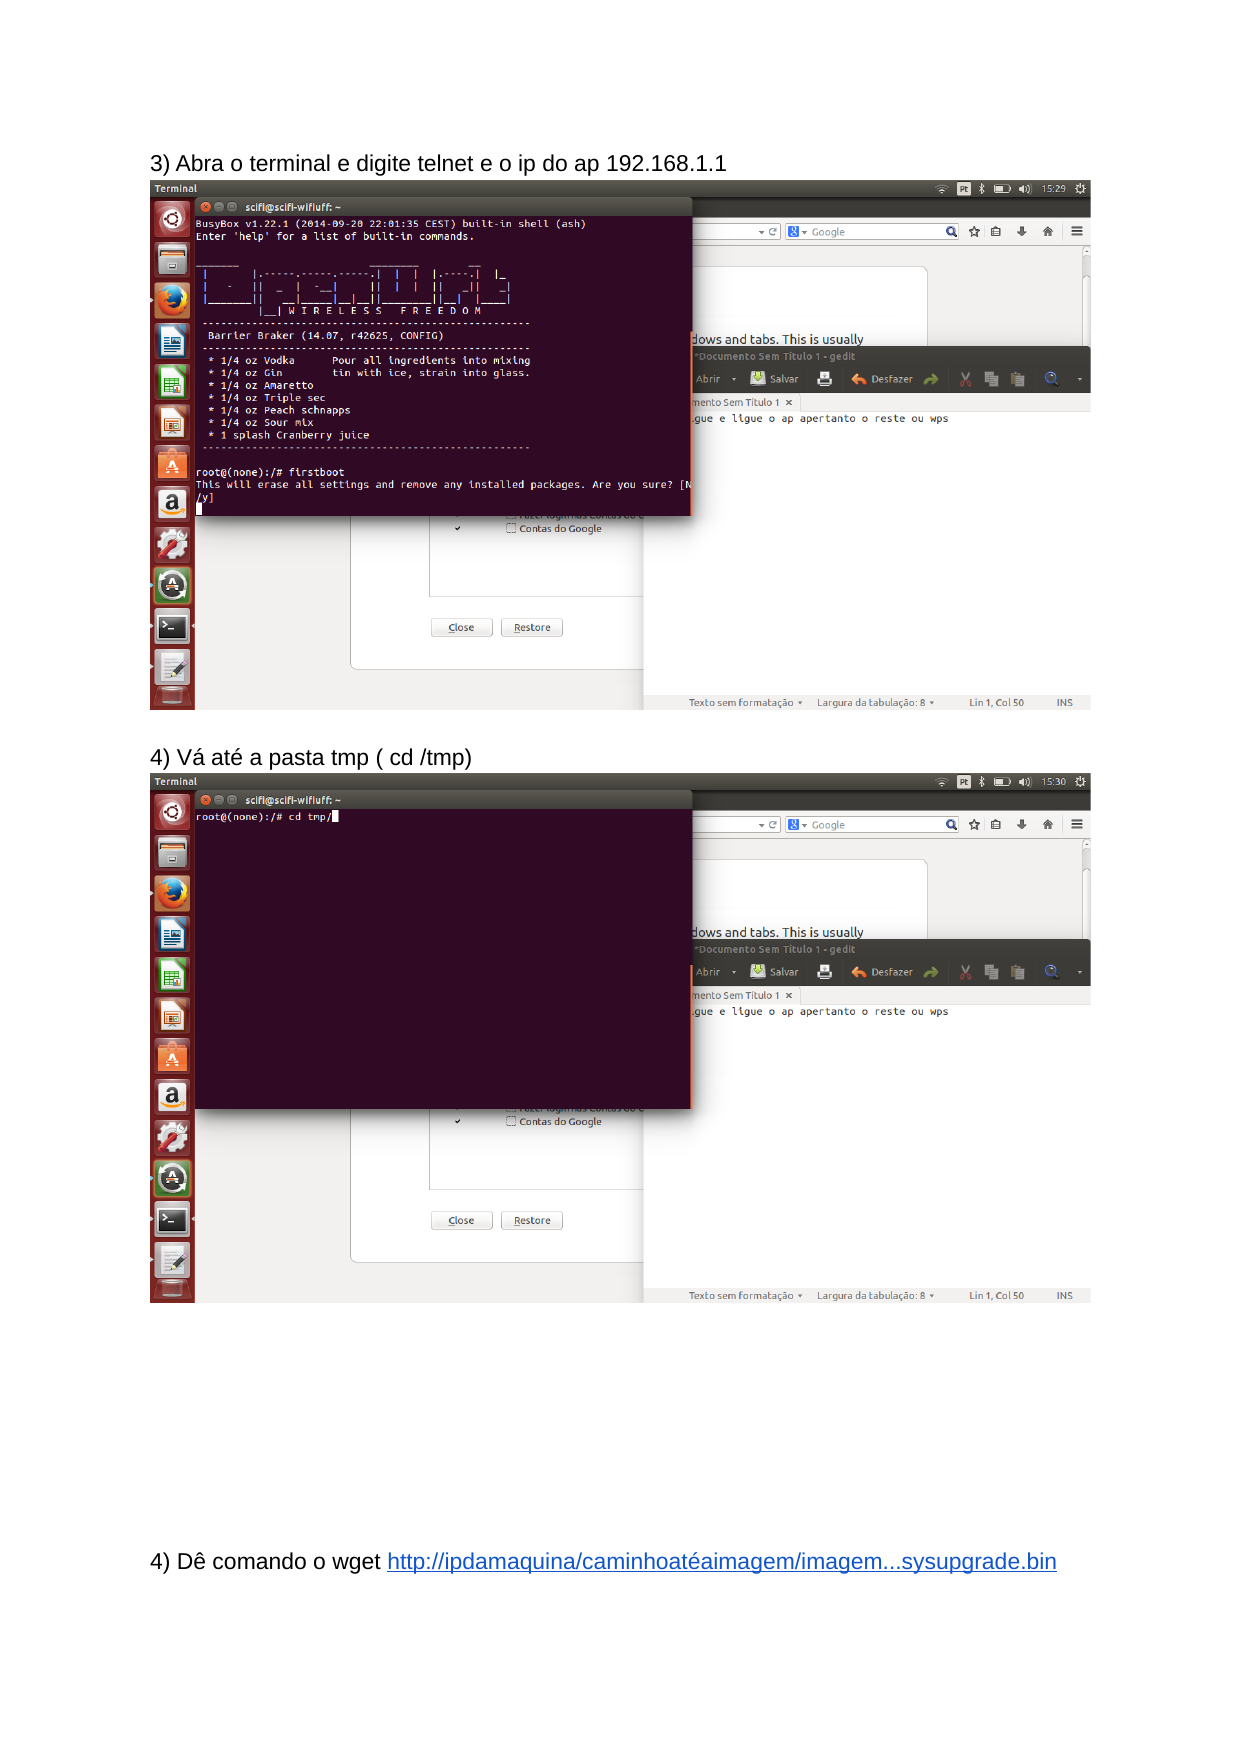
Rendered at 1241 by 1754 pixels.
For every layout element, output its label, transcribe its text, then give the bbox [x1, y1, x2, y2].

text 4) Dê comando o wget http://ipdamaquina/caminhoatéaimagem/imagem...sysupgrade.bin [150, 1548, 1090, 1575]
picture [150, 773, 1091, 1303]
picture [150, 180, 1091, 710]
text 3) Abra o terminal e digite telnet e o ip do ap 192.168.1.1 [150, 150, 1090, 180]
text 4) Vá até a pasta tmp ( cd /tmp) [150, 743, 1090, 770]
